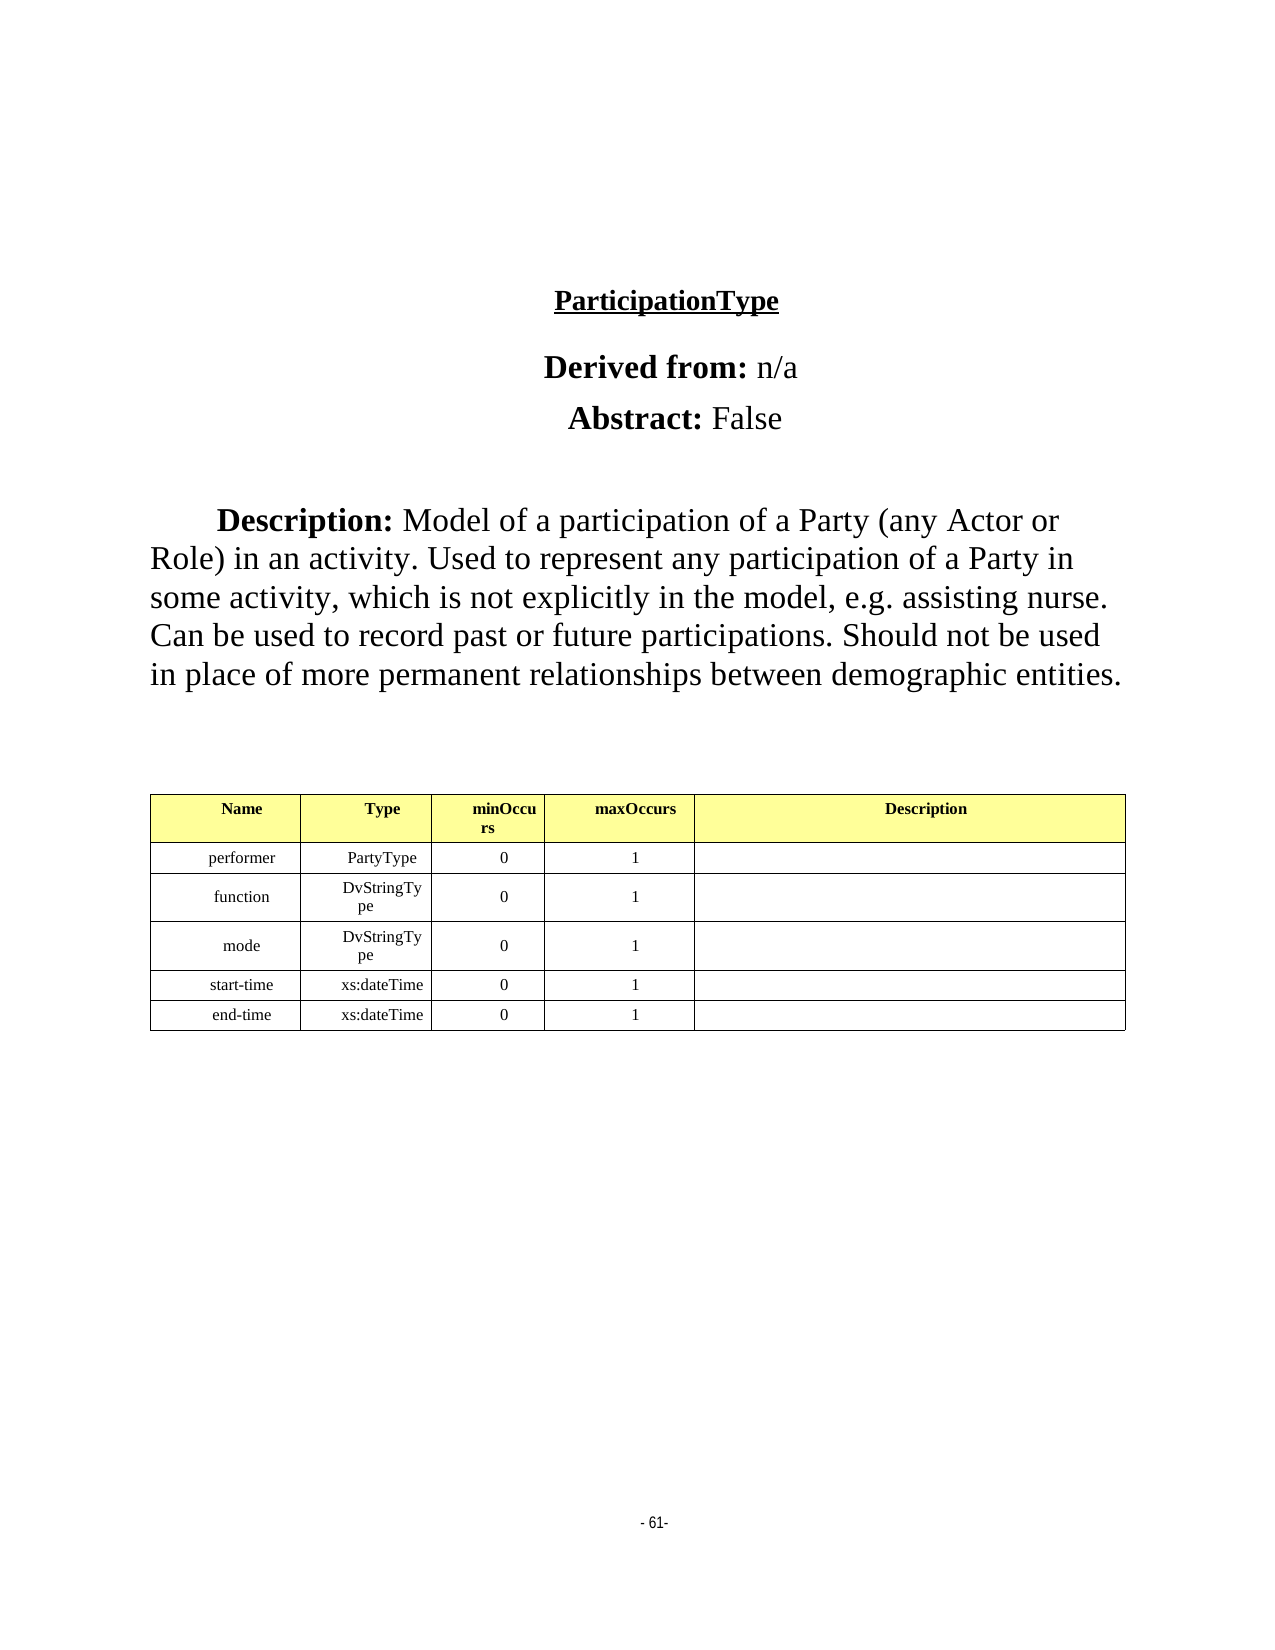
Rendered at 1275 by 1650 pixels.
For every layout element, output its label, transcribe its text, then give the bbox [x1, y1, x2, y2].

table_cell 0 [432, 1001, 544, 1030]
table_cell xs:dateTime [301, 1001, 431, 1030]
table_cell [695, 843, 1125, 873]
table_cell DvStringType [301, 922, 431, 970]
table_cell [695, 1001, 1125, 1030]
table_cell end-time [151, 1001, 300, 1030]
table_cell DvStringType [301, 874, 431, 921]
text ParticipationType [150, 283, 1125, 317]
table_cell start-time [151, 971, 300, 1000]
table_cell 0 [432, 922, 544, 970]
table_header Name [151, 795, 300, 842]
table_cell 1 [545, 1001, 694, 1030]
text Description: Model of a participation of a Party (any Actor or Role) in an activity. Used to represent any participation of a Party in some activity, which is not explicitly in the model, e.g. assisting nurse. Can be used to record past or future participations. Should not be used in place of more permanent relationships between demographic entities. [150, 500, 1125, 730]
table_cell 0 [432, 874, 544, 921]
table_header maxOccurs [545, 795, 694, 842]
table_cell function [151, 874, 300, 921]
table_cell performer [151, 843, 300, 873]
table_cell [695, 971, 1125, 1000]
table_cell 1 [545, 874, 694, 921]
table_cell 0 [432, 971, 544, 1000]
table_cell 1 [545, 971, 694, 1000]
table_cell 0 [432, 843, 544, 873]
table_cell PartyType [301, 843, 431, 873]
table_cell 1 [545, 843, 694, 873]
table_header Description [695, 795, 1125, 842]
table_header minOccurs [432, 795, 544, 842]
table_header Type [301, 795, 431, 842]
table_cell xs:dateTime [301, 971, 431, 1000]
text Derived from: n/a [150, 347, 1125, 385]
table_cell 1 [545, 922, 694, 970]
table_cell mode [151, 922, 300, 970]
table_cell [695, 874, 1125, 921]
text Abstract: False [150, 398, 1125, 436]
table_cell [695, 922, 1125, 970]
